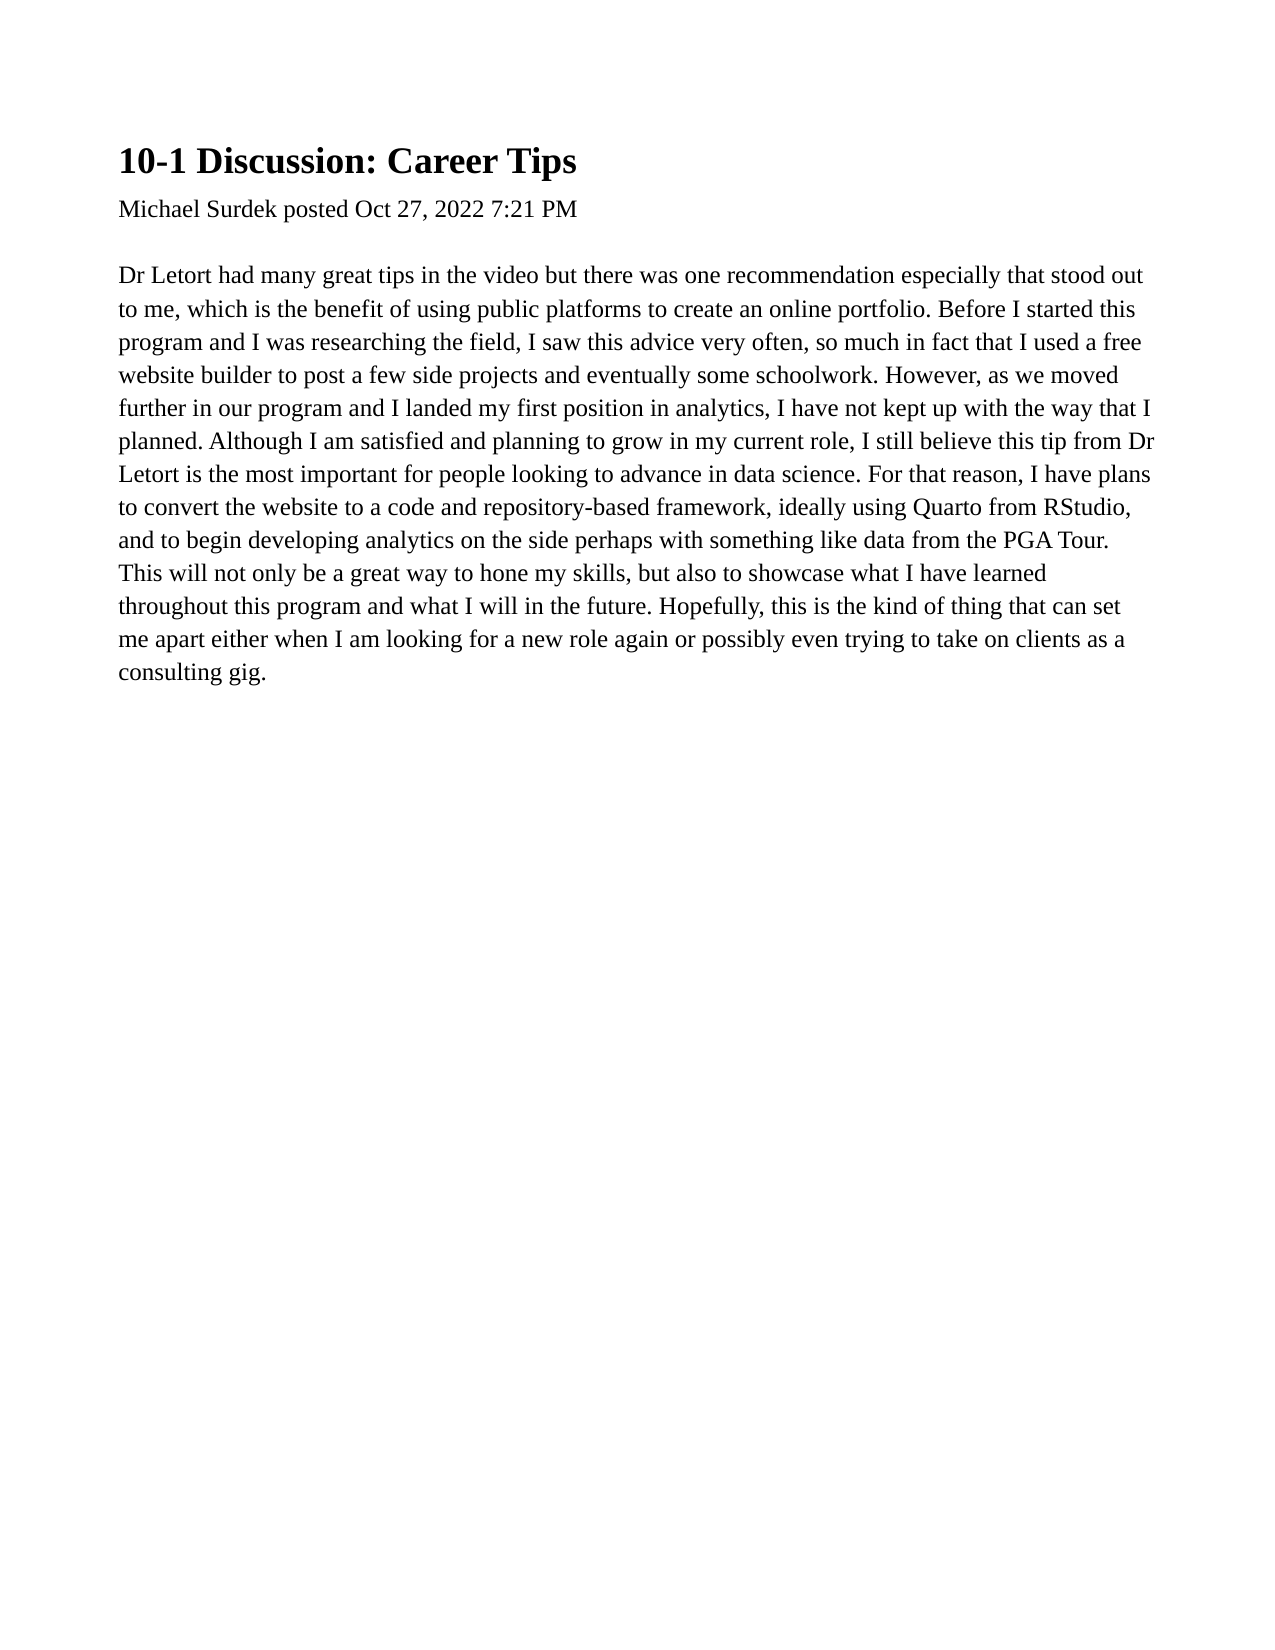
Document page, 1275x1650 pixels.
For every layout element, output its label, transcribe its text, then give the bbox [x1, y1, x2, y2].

text Dr Letort had many great tips in the video but there was one recommendation especially that stood out to me, which is the benefit of using public platforms to create an online portfolio. Before I started this program and I was researching the field, I saw this advice very often, so much in fact that I used a free website builder to post a few side projects and eventually some schoolwork. However, as we moved further in our program and I landed my first position in analytics, I have not kept up with the way that I planned. Although I am satisfied and planning to grow in my current role, I still believe this tip from Dr Letort is the most important for people looking to advance in data science. For that reason, I have plans to convert the website to a code and repository-based framework, ideally using Quarto from RStudio, and to begin developing analytics on the side perhaps with something like data from the PGA Tour. This will not only be a great way to hone my skills, but also to showcase what I have learned throughout this program and what I will in the future. Hopefully, this is the kind of thing that can set me apart either when I am looking for a new role again or possibly even trying to take on clients as a consulting gig. [118, 261, 1157, 686]
text Michael Surdek posted Oct 27, 2022 7:21 PM [118, 194, 1157, 223]
subtitle 10-1 Discussion: Career Tips [118, 139, 1157, 182]
